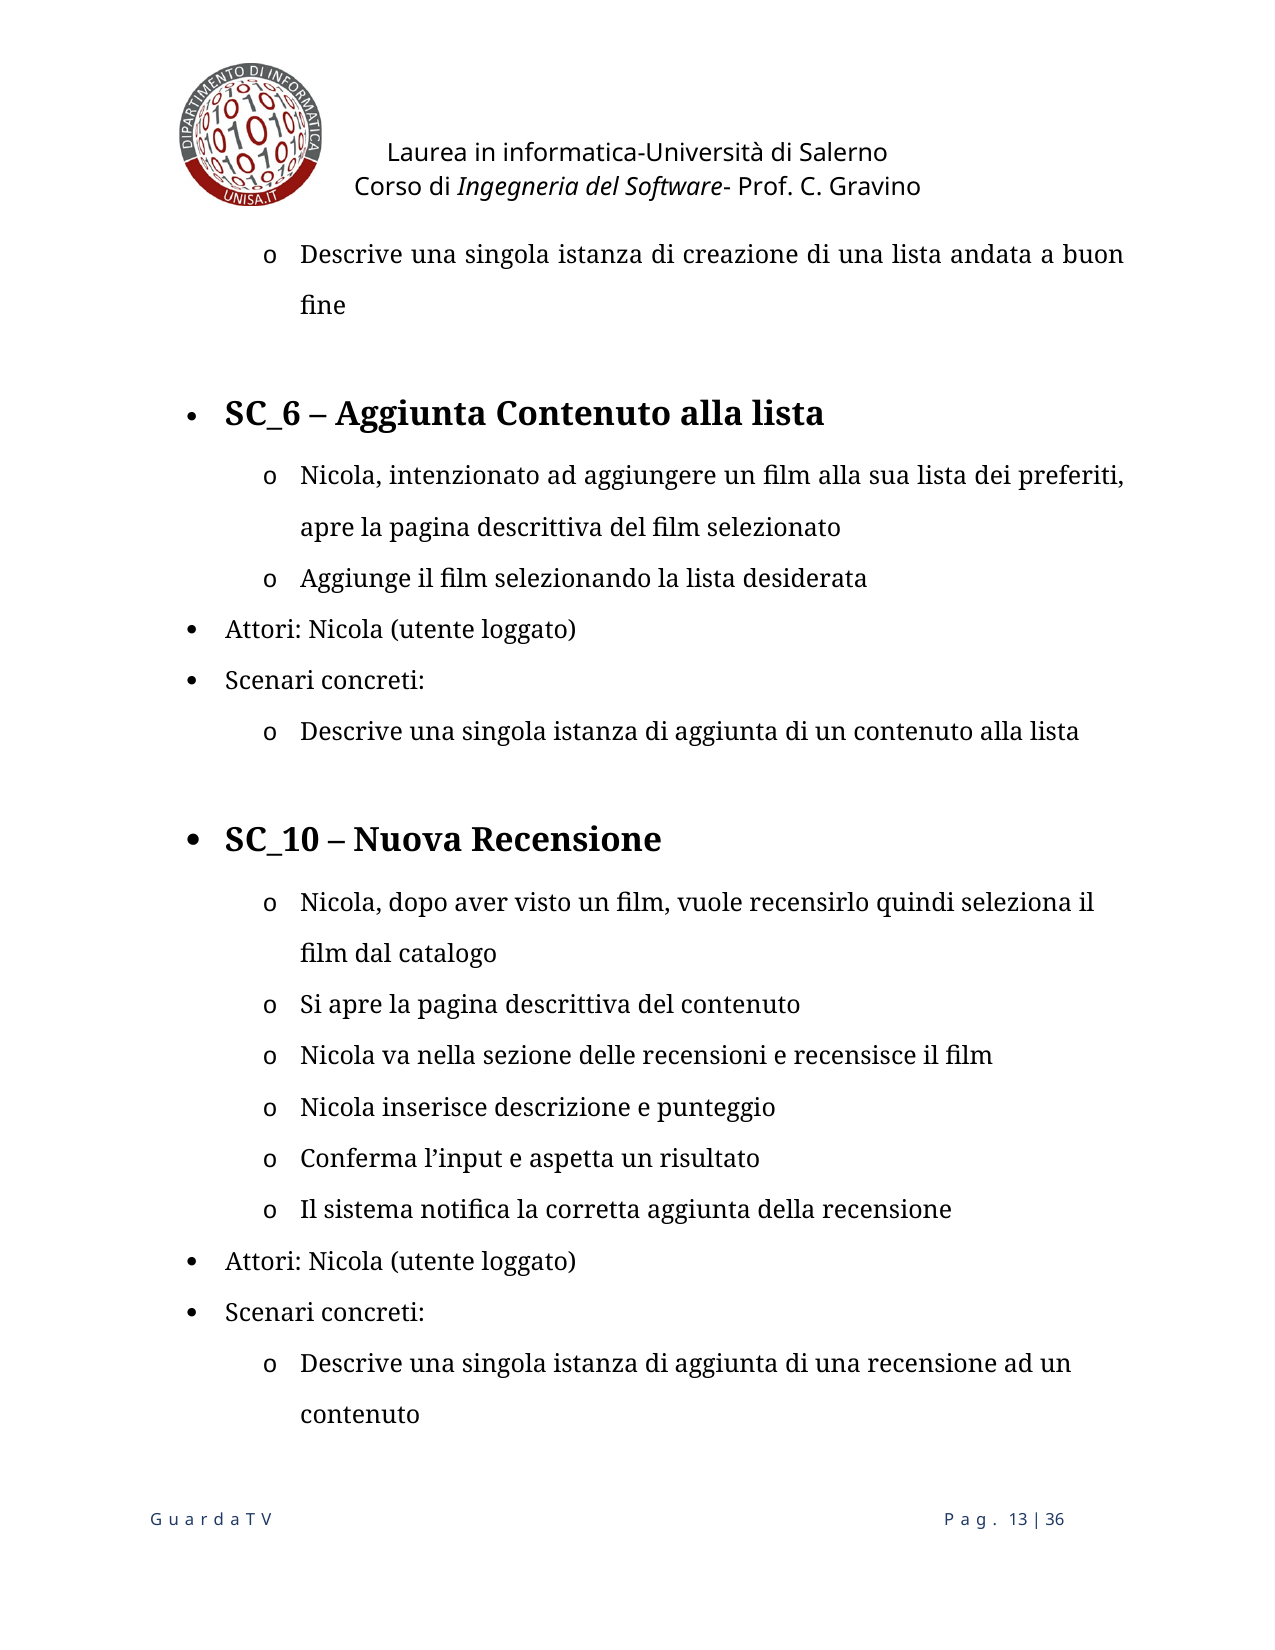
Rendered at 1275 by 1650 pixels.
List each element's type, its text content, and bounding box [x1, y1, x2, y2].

list Nicola inserisce descrizione e punteggio [262, 1089, 1125, 1123]
list Descrive una singola istanza di creazione di una lista andata a buon fine [262, 236, 1125, 322]
list Nicola, dopo aver visto un film, vuole recensirlo quindi seleziona il film dal catalogo [262, 884, 1125, 969]
list SC_10 – Nuova Recensione [187, 816, 1125, 861]
list Scenari concreti: [187, 1294, 1125, 1328]
list Descrive una singola istanza di aggiunta di un contenuto alla lista [262, 714, 1125, 748]
list Aggiunge il film selezionando la lista desiderata [262, 560, 1125, 594]
list Il sistema notifica la corretta aggiunta della recensione [262, 1192, 1125, 1226]
list Si apre la pagina descrittiva del contenuto [262, 986, 1125, 1021]
list Attori: Nicola (utente loggato) [187, 1243, 1125, 1277]
list Nicola va nella sezione delle recensioni e recensisce il film [262, 1038, 1125, 1072]
list Descrive una singola istanza di aggiunta di una recensione ad un contenuto [262, 1345, 1125, 1431]
list Attori: Nicola (utente loggato) [187, 612, 1125, 646]
list Scenari concreti: [187, 663, 1125, 697]
list Conferma l’input e aspetta un risultato [262, 1141, 1125, 1175]
list Nicola, intenzionato ad aggiungere un film alla sua lista dei preferiti, apre la pagina descrittiva del film selezionato [262, 458, 1125, 543]
list SC_6 – Aggiunta Contenuto alla lista [187, 390, 1125, 435]
